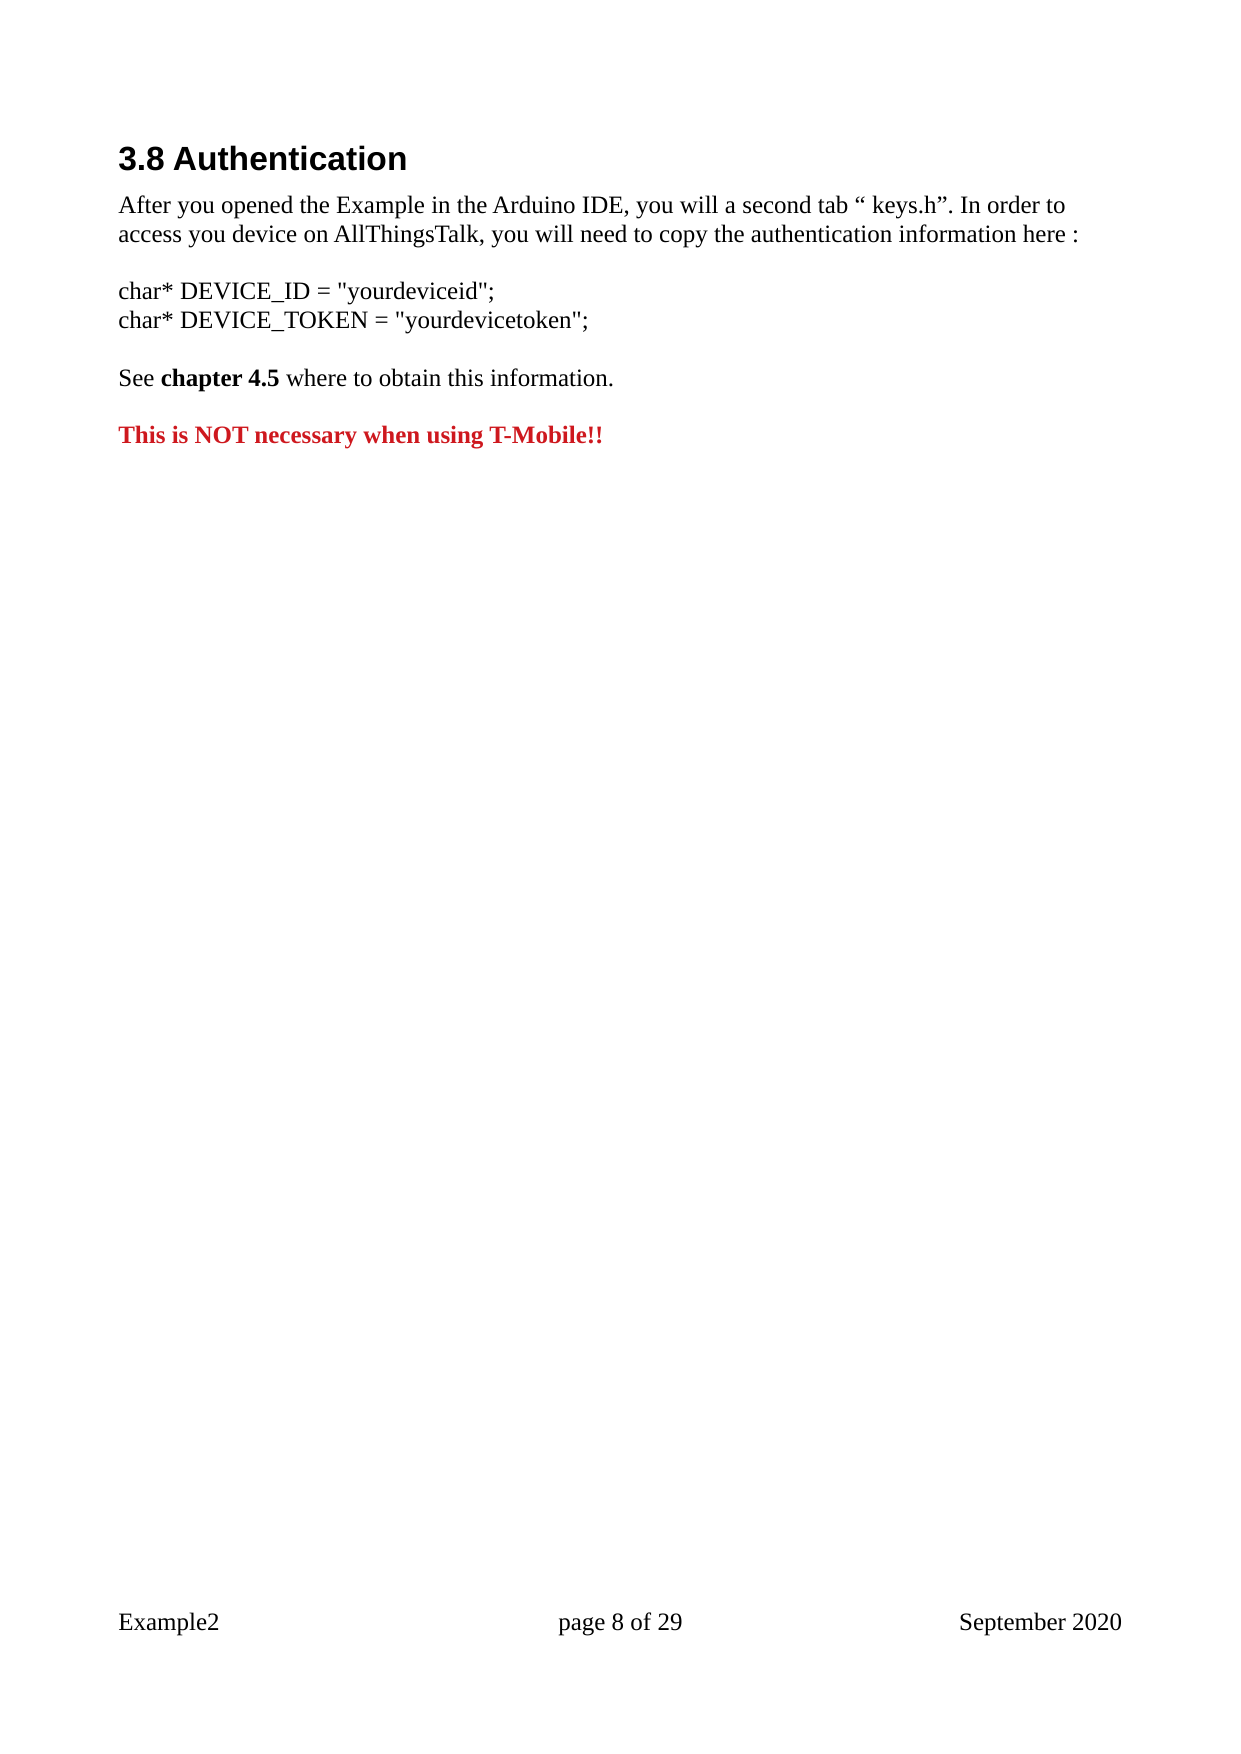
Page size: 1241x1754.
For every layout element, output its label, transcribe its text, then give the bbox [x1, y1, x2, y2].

text After you opened the Example in the Arduino IDE, you will a second tab “ keys.h”. In order to [118, 190, 1122, 219]
text See chapter 4.5 where to obtain this information. [118, 363, 1122, 391]
text This is NOT necessary when using T-Mobile!! [118, 420, 1122, 449]
subtitle 3.8 Authentication [118, 139, 1122, 178]
text access you device on AllThingsTalk, you will need to copy the authentication information here : [118, 219, 1122, 248]
text char* DEVICE_TOKEN = "yourdevicetoken"; [118, 305, 1122, 334]
text char* DEVICE_ID = "yourdeviceid"; [118, 276, 1122, 305]
